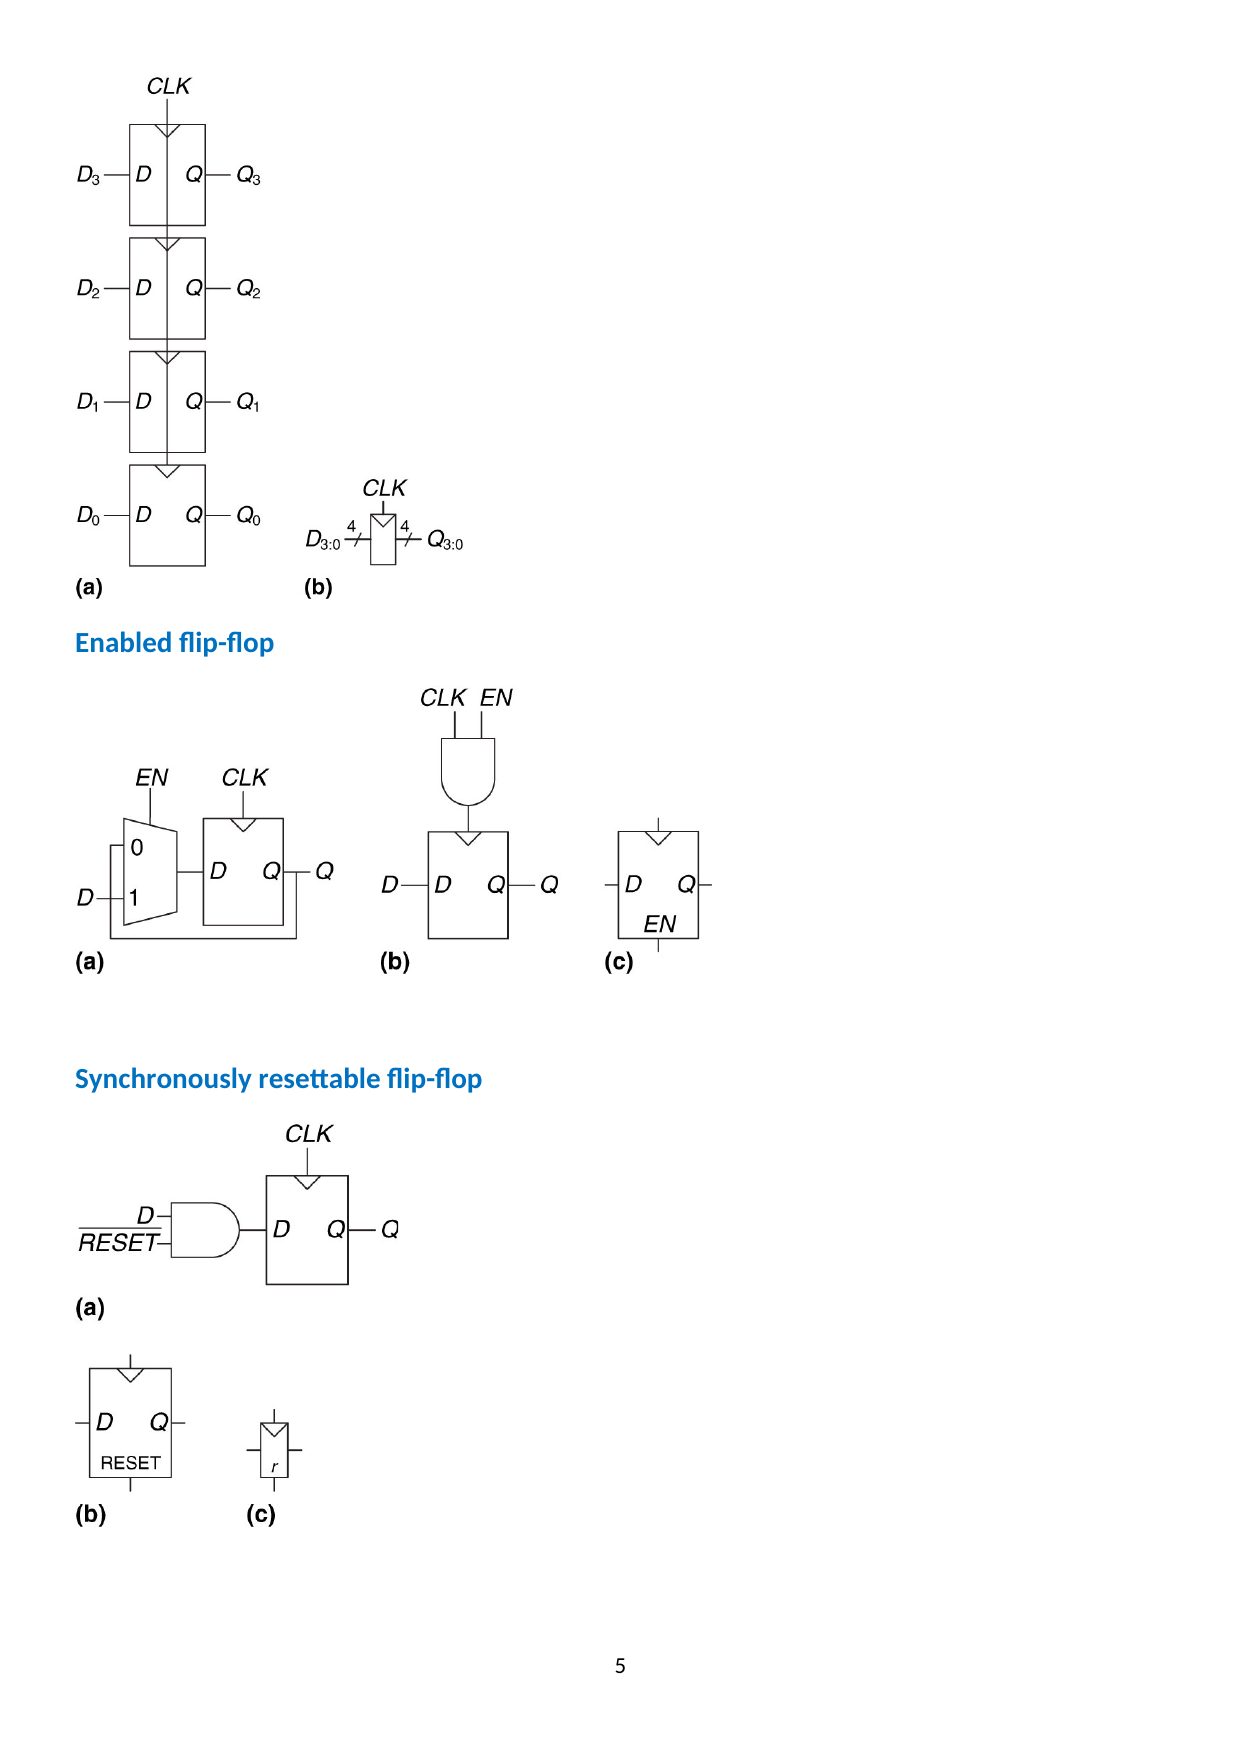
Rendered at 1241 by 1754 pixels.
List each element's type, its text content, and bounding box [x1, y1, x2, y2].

text Synchronously resettable flip-flop [75, 1060, 1165, 1096]
picture [75, 75, 463, 599]
text Enabled flip-flop [75, 624, 1165, 659]
picture [75, 1121, 399, 1527]
picture [75, 685, 712, 974]
